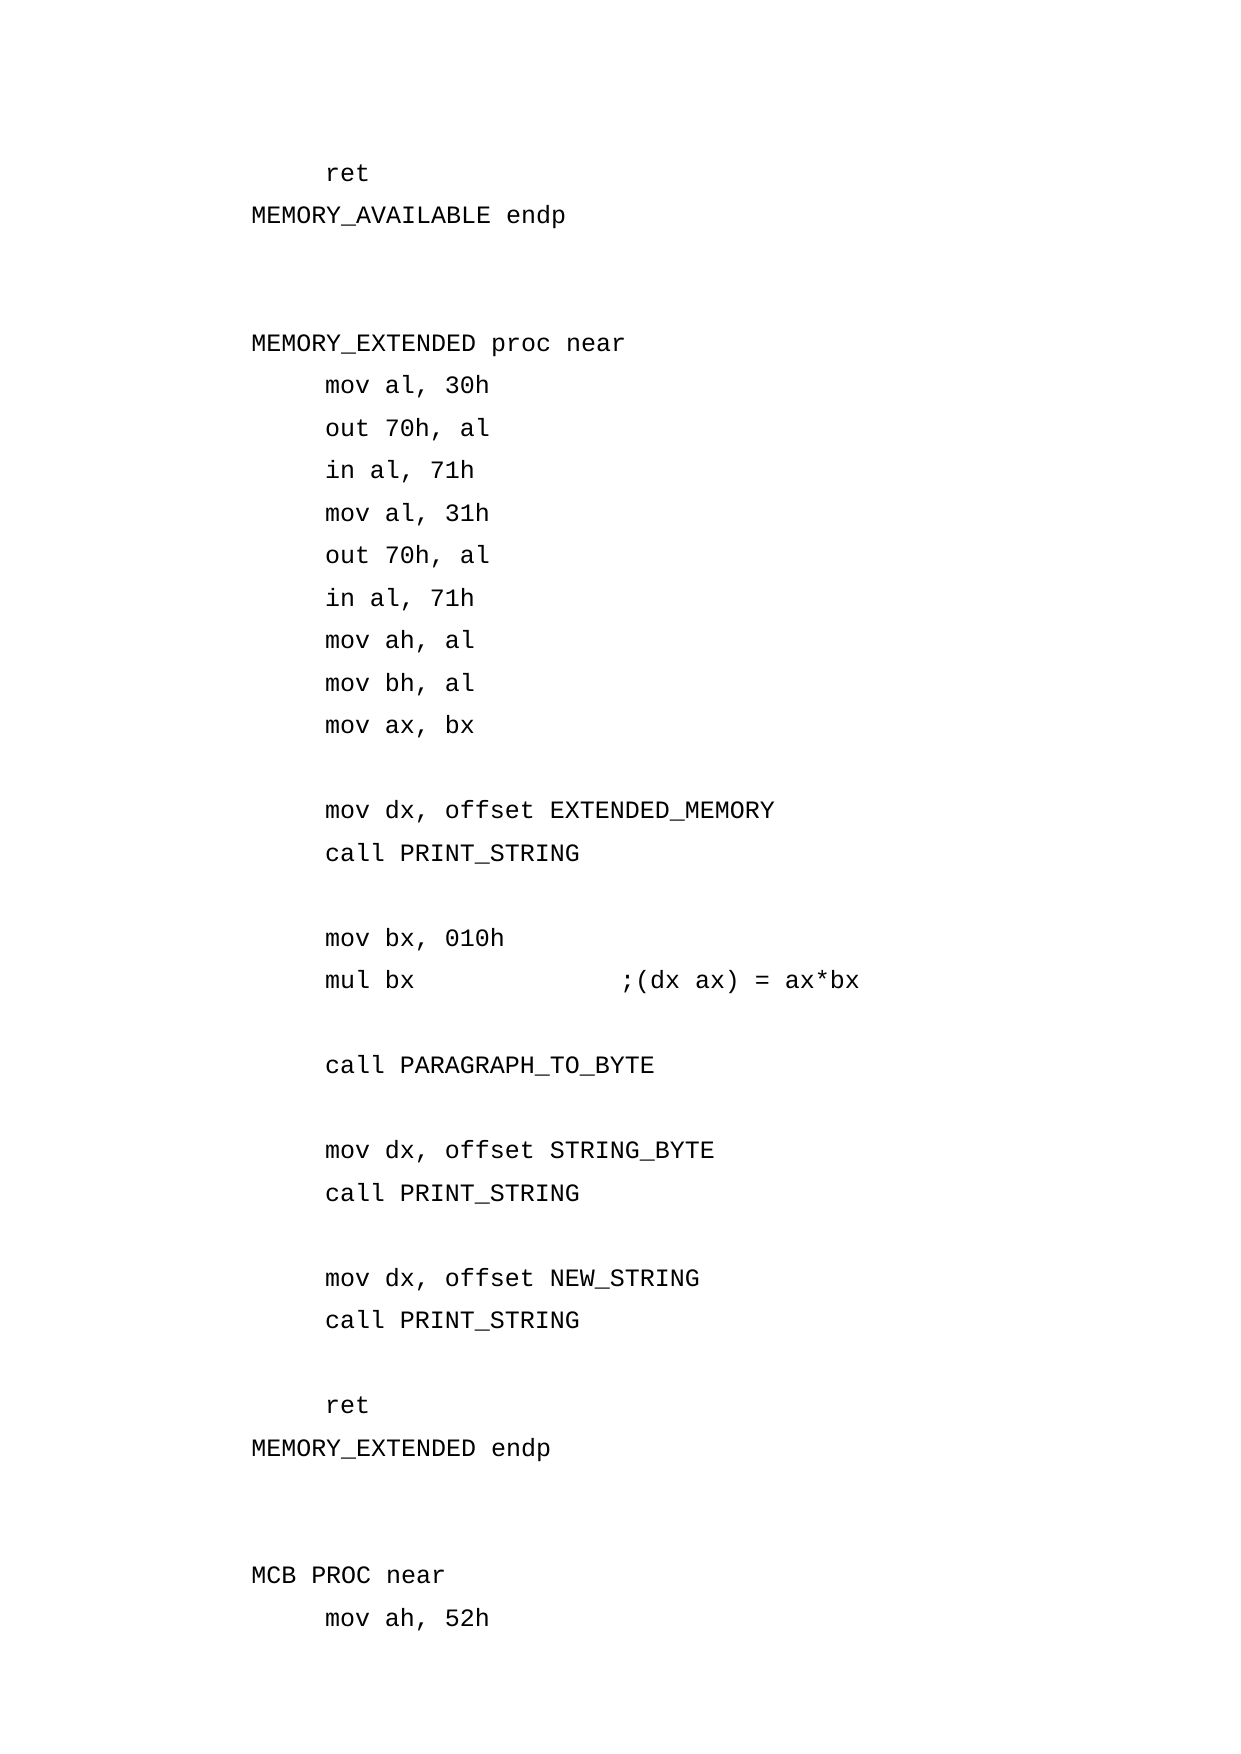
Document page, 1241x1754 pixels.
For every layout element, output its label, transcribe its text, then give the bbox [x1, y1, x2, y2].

text mov bh, al [177, 671, 1152, 699]
text MEMORY_AVAILABLE endp [177, 203, 1152, 231]
text out 70h, al [177, 416, 1152, 444]
text mov dx, offset EXTENDED_MEMORY [177, 798, 1152, 826]
text mov ah, al [177, 628, 1152, 656]
text mov bx, 010h [177, 926, 1152, 954]
text ret [177, 161, 1152, 189]
text call PRINT_STRING [177, 841, 1152, 869]
text mov ah, 52h [177, 1606, 1152, 1634]
text mov dx, offset NEW_STRING [177, 1266, 1152, 1294]
text in al, 71h [177, 458, 1152, 486]
text MCB PROC near [177, 1563, 1152, 1591]
text mov ax, bx [177, 713, 1152, 741]
text MEMORY_EXTENDED proc near [177, 331, 1152, 359]
text out 70h, al [177, 543, 1152, 571]
text in al, 71h [177, 586, 1152, 614]
text mov al, 30h [177, 373, 1152, 401]
text mov dx, offset STRING_BYTE [177, 1138, 1152, 1166]
text mul bx ;(dx ax) = ax*bx [177, 968, 1152, 996]
text call PRINT_STRING [177, 1308, 1152, 1336]
text ret [177, 1393, 1152, 1421]
text call PRINT_STRING [177, 1181, 1152, 1209]
text MEMORY_EXTENDED endp [177, 1436, 1152, 1464]
text call PARAGRAPH_TO_BYTE [177, 1053, 1152, 1081]
text mov al, 31h [177, 501, 1152, 529]
